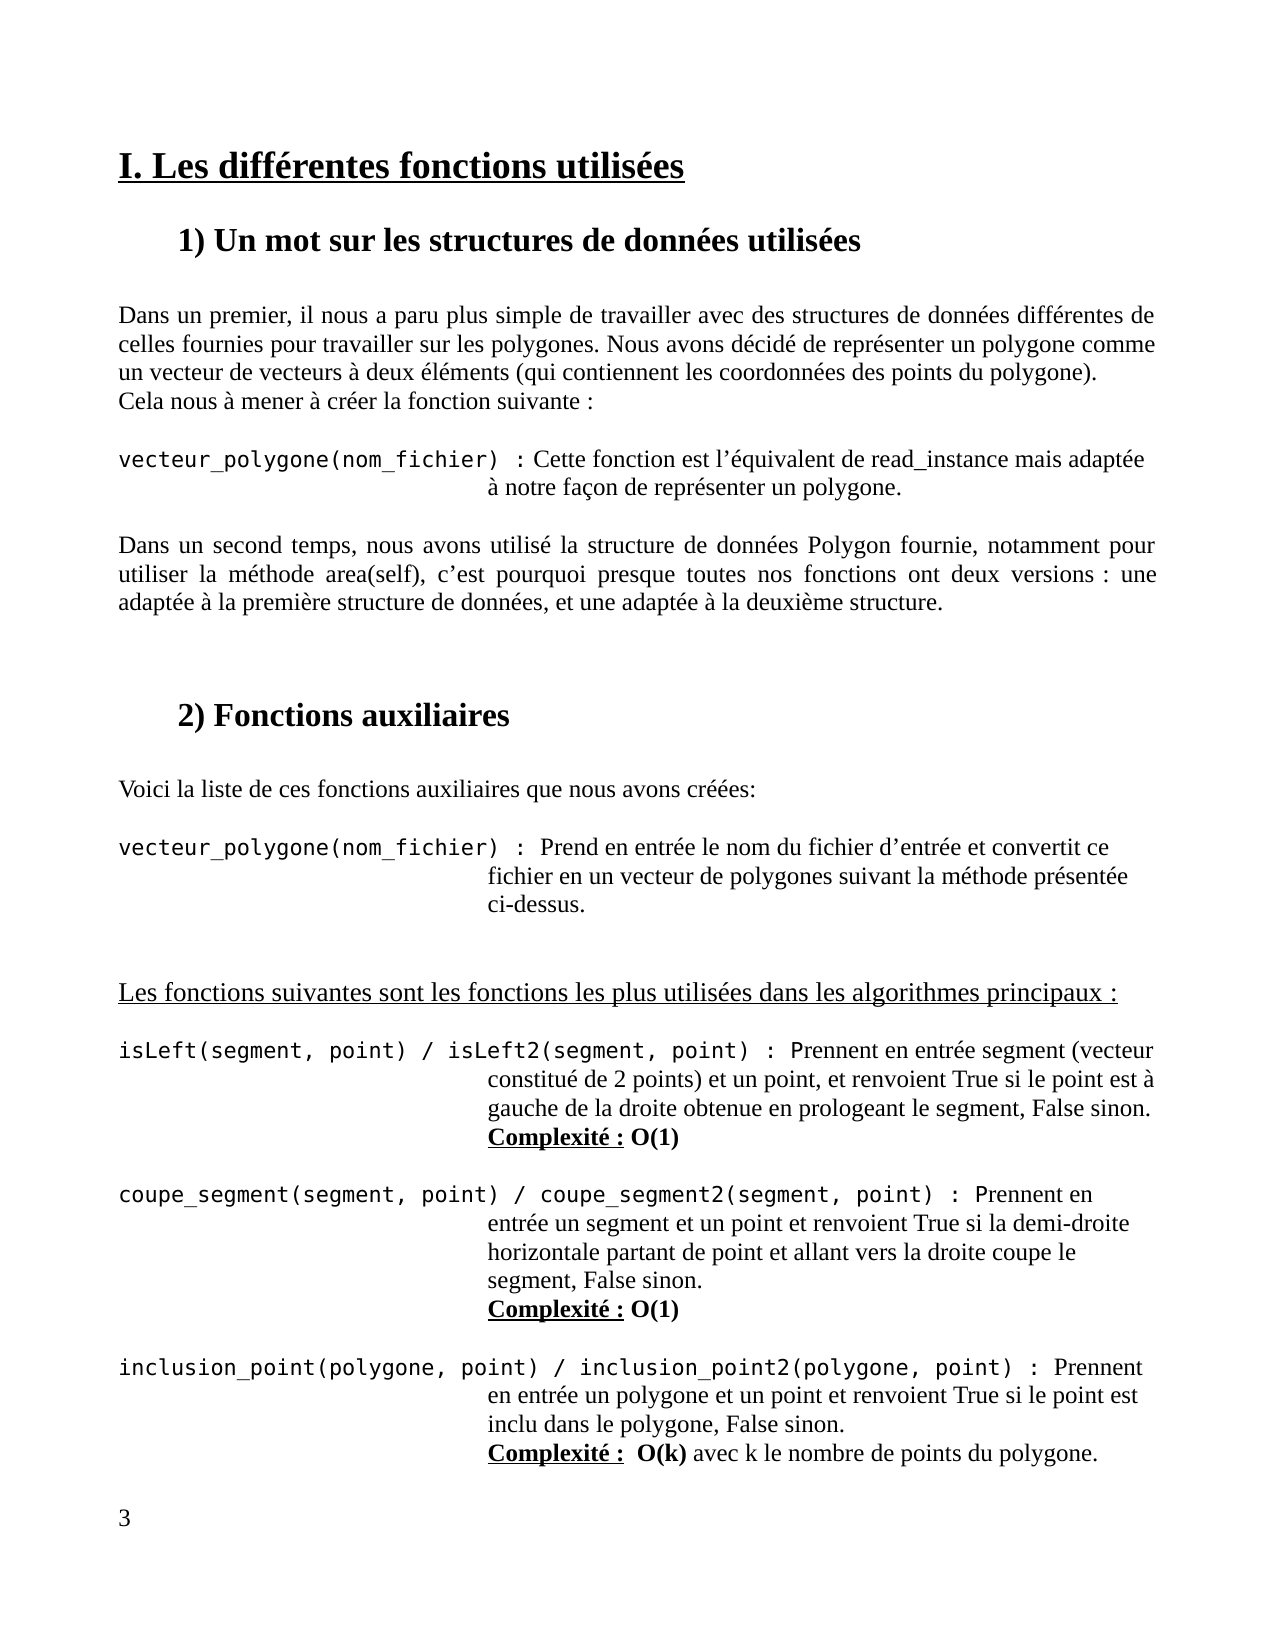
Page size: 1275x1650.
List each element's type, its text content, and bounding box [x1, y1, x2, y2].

subtitle 1) Un mot sur les structures de données utilisées [177, 220, 1157, 259]
text Les fonctions suivantes sont les fonctions les plus utilisées dans les algorithmes principaux : [118, 976, 1157, 1007]
text coupe_segment(segment, point) / coupe_segment2(segment, point) : Prennent en entrée un segment et un point et renvoient True si la demi-droite [118, 1179, 1157, 1237]
text inclusion_point(polygone, point) / inclusion_point2(polygone, point) : Prennent en entrée un polygone et un point et renvoient True si le point est inclu dans le polygone, False sinon. [118, 1352, 1157, 1438]
text Dans un second temps, nous avons utilisé la structure de données Polygon fournie, notamment pour utiliser la méthode area(self), c’est pourquoi presque toutes nos fonctions ont deux versions : une adaptée à la première structure de données, et une adaptée à la deuxième structure. [118, 530, 1157, 616]
text horizontale partant de point et allant vers la droite coupe le segment, False sinon. [118, 1237, 1157, 1294]
subtitle I. Les différentes fonctions utilisées [118, 143, 1157, 187]
text Complexité : O(1) [118, 1294, 1157, 1323]
text isLeft(segment, point) / isLeft2(segment, point) : Prennent en entrée segment (vecteur constitué de 2 points) et un point, et renvoient True si le point est à gauche de la droite obtenue en prologeant le segment, False sinon. [118, 1036, 1157, 1122]
subtitle 2) Fonctions auxiliaires [177, 694, 1157, 733]
text vecteur_polygone(nom_fichier) : Cette fonction est l’équivalent de read_instance mais adaptée à notre façon de représenter un polygone. [118, 444, 1157, 501]
text Voici la liste de ces fonctions auxiliaires que nous avons créées: [118, 774, 1157, 803]
text Cela nous à mener à créer la fonction suivante : [118, 386, 1157, 415]
text vecteur_polygone(nom_fichier) : Prend en entrée le nom du fichier d’entrée et convertit ce fichier en un vecteur de polygones suivant la méthode présentée ci-dessus. [118, 832, 1157, 918]
text Complexité : O(1) [118, 1122, 1157, 1151]
text Complexité : O(k) avec k le nombre de points du polygone. [118, 1438, 1157, 1467]
text Dans un premier, il nous a paru plus simple de travailler avec des structures de données différentes de celles fournies pour travailler sur les polygones. Nous avons décidé de représenter un polygone comme un vecteur de vecteurs à deux éléments (qui contiennent les coordonnées des points du polygone). [118, 300, 1157, 386]
